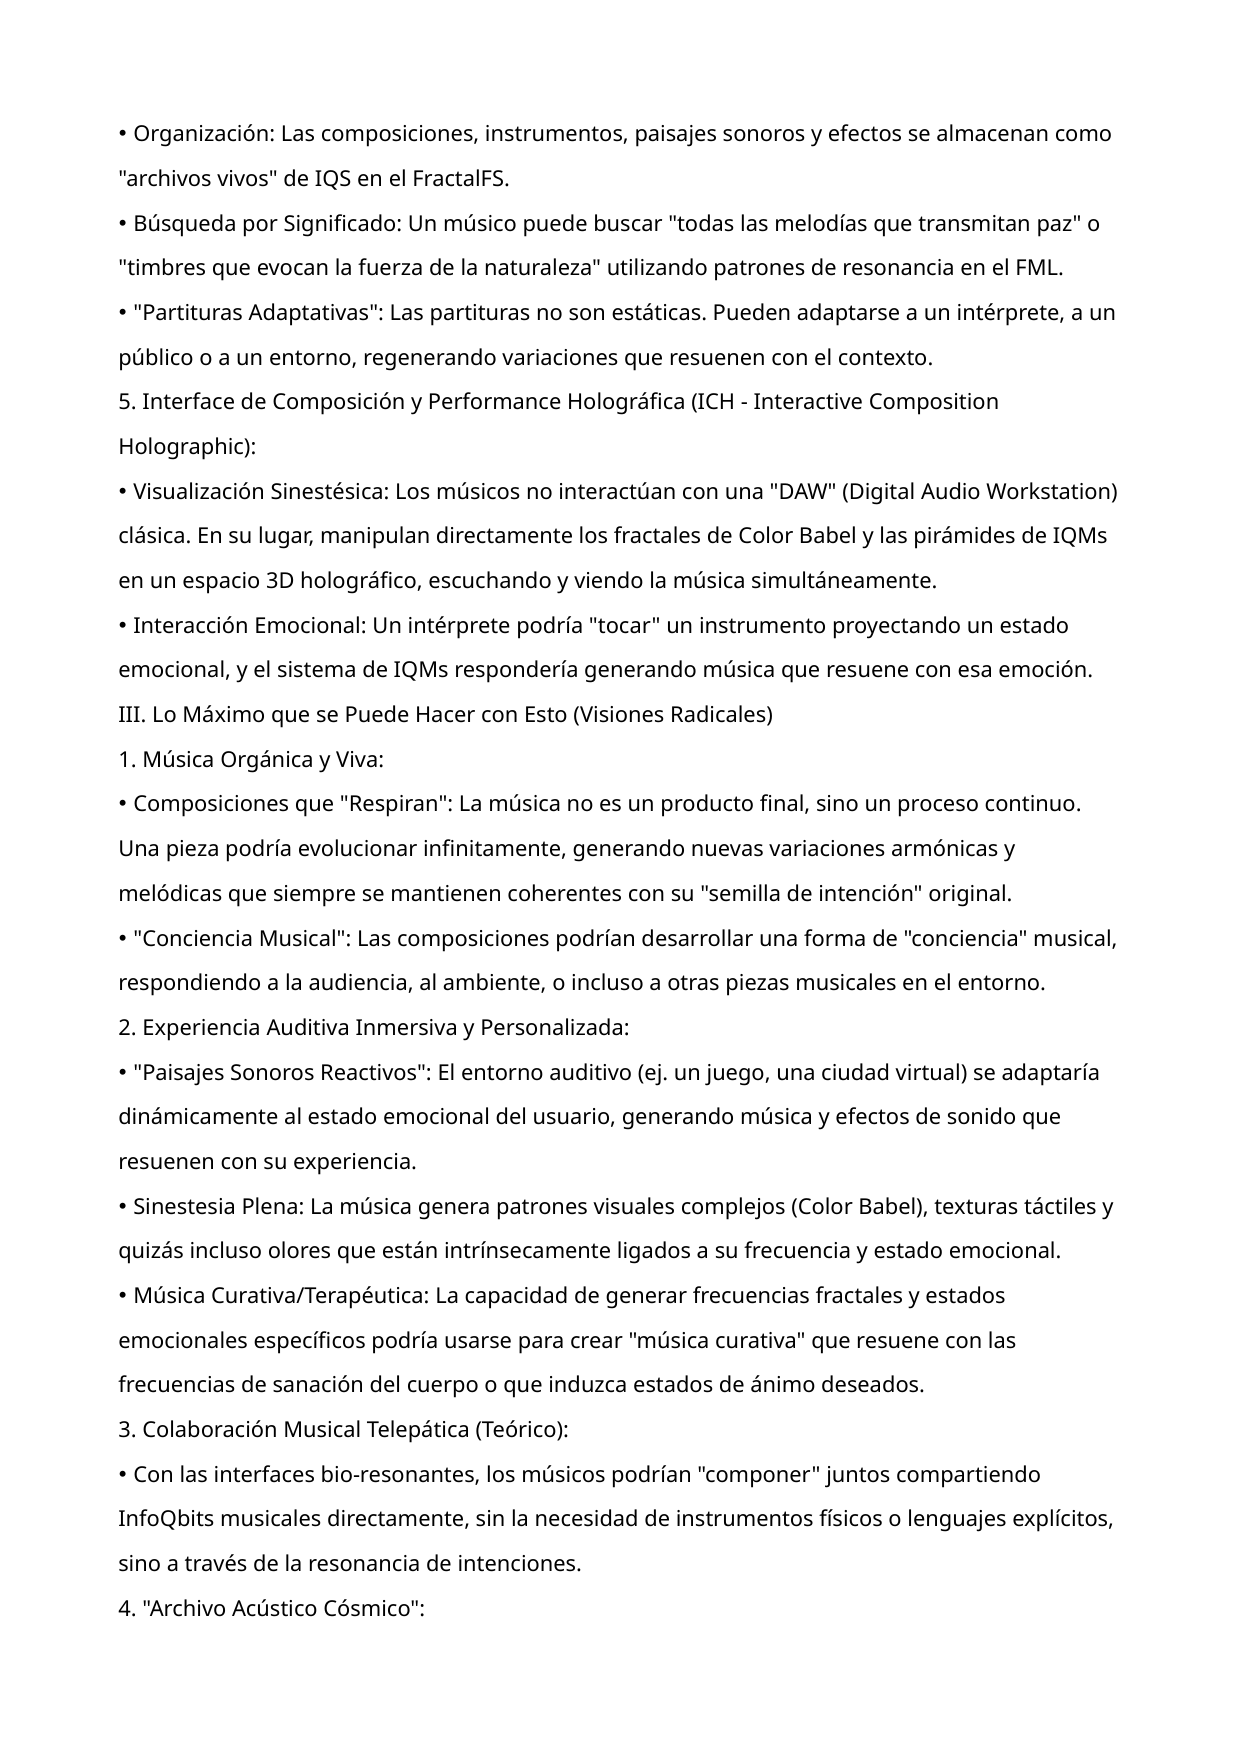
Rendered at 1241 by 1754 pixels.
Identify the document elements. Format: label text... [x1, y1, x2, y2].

text • Sinestesia Plena: La música genera patrones visuales complejos (Color Babel), texturas táctiles y quizás incluso olores que están intrínsecamente ligados a su frecuencia y estado emocional. [118, 1191, 1122, 1265]
text 5. Interface de Composición y Performance Holográfica (ICH - Interactive Composition Holographic): [118, 386, 1122, 461]
text • Composiciones que "Respiran": La música no es un producto final, sino un proceso continuo. Una pieza podría evolucionar infinitamente, generando nuevas variaciones armónicas y melódicas que siempre se mantienen coherentes con su "semilla de intención" original. [118, 788, 1122, 908]
text • "Conciencia Musical": Las composiciones podrían desarrollar una forma de "conciencia" musical, respondiendo a la audiencia, al ambiente, o incluso a otras piezas musicales en el entorno. [118, 922, 1122, 997]
text 3. Colaboración Musical Telepática (Teórico): [118, 1414, 1122, 1444]
text • Visualización Sinestésica: Los músicos no interactúan con una "DAW" (Digital Audio Workstation) clásica. En su lugar, manipulan directamente los fractales de Color Babel y las pirámides de IQMs en un espacio 3D holográfico, escuchando y viendo la música simultáneamente. [118, 476, 1122, 595]
text • Interacción Emocional: Un intérprete podría "tocar" un instrumento proyectando un estado emocional, y el sistema de IQMs respondería generando música que resuene con esa emoción. [118, 610, 1122, 684]
text • Música Curativa/Terapéutica: La capacidad de generar frecuencias fractales y estados emocionales específicos podría usarse para crear "música curativa" que resuene con las frecuencias de sanación del cuerpo o que induzca estados de ánimo deseados. [118, 1280, 1122, 1399]
text • Con las interfaces bio-resonantes, los músicos podrían "componer" juntos compartiendo InfoQbits musicales directamente, sin la necesidad de instrumentos físicos o lenguajes explícitos, sino a través de la resonancia de intenciones. [118, 1459, 1122, 1578]
text 2. Experiencia Auditiva Inmersiva y Personalizada: [118, 1012, 1122, 1042]
text III. Lo Máximo que se Puede Hacer con Esto (Visiones Radicales) [118, 699, 1122, 729]
text • Organización: Las composiciones, instrumentos, paisajes sonoros y efectos se almacenan como "archivos vivos" de IQS en el FractalFS. [118, 118, 1122, 193]
text • "Partituras Adaptativas": Las partituras no son estáticas. Pueden adaptarse a un intérprete, a un público o a un entorno, regenerando variaciones que resuenen con el contexto. [118, 297, 1122, 371]
text • "Paisajes Sonoros Reactivos": El entorno auditivo (ej. un juego, una ciudad virtual) se adaptaría dinámicamente al estado emocional del usuario, generando música y efectos de sonido que resuenen con su experiencia. [118, 1057, 1122, 1176]
text 4. "Archivo Acústico Cósmico": [118, 1593, 1122, 1623]
text • Búsqueda por Significado: Un músico puede buscar "todas las melodías que transmitan paz" o "timbres que evocan la fuerza de la naturaleza" utilizando patrones de resonancia en el FML. [118, 207, 1122, 282]
text 1. Música Orgánica y Viva: [118, 744, 1122, 773]
